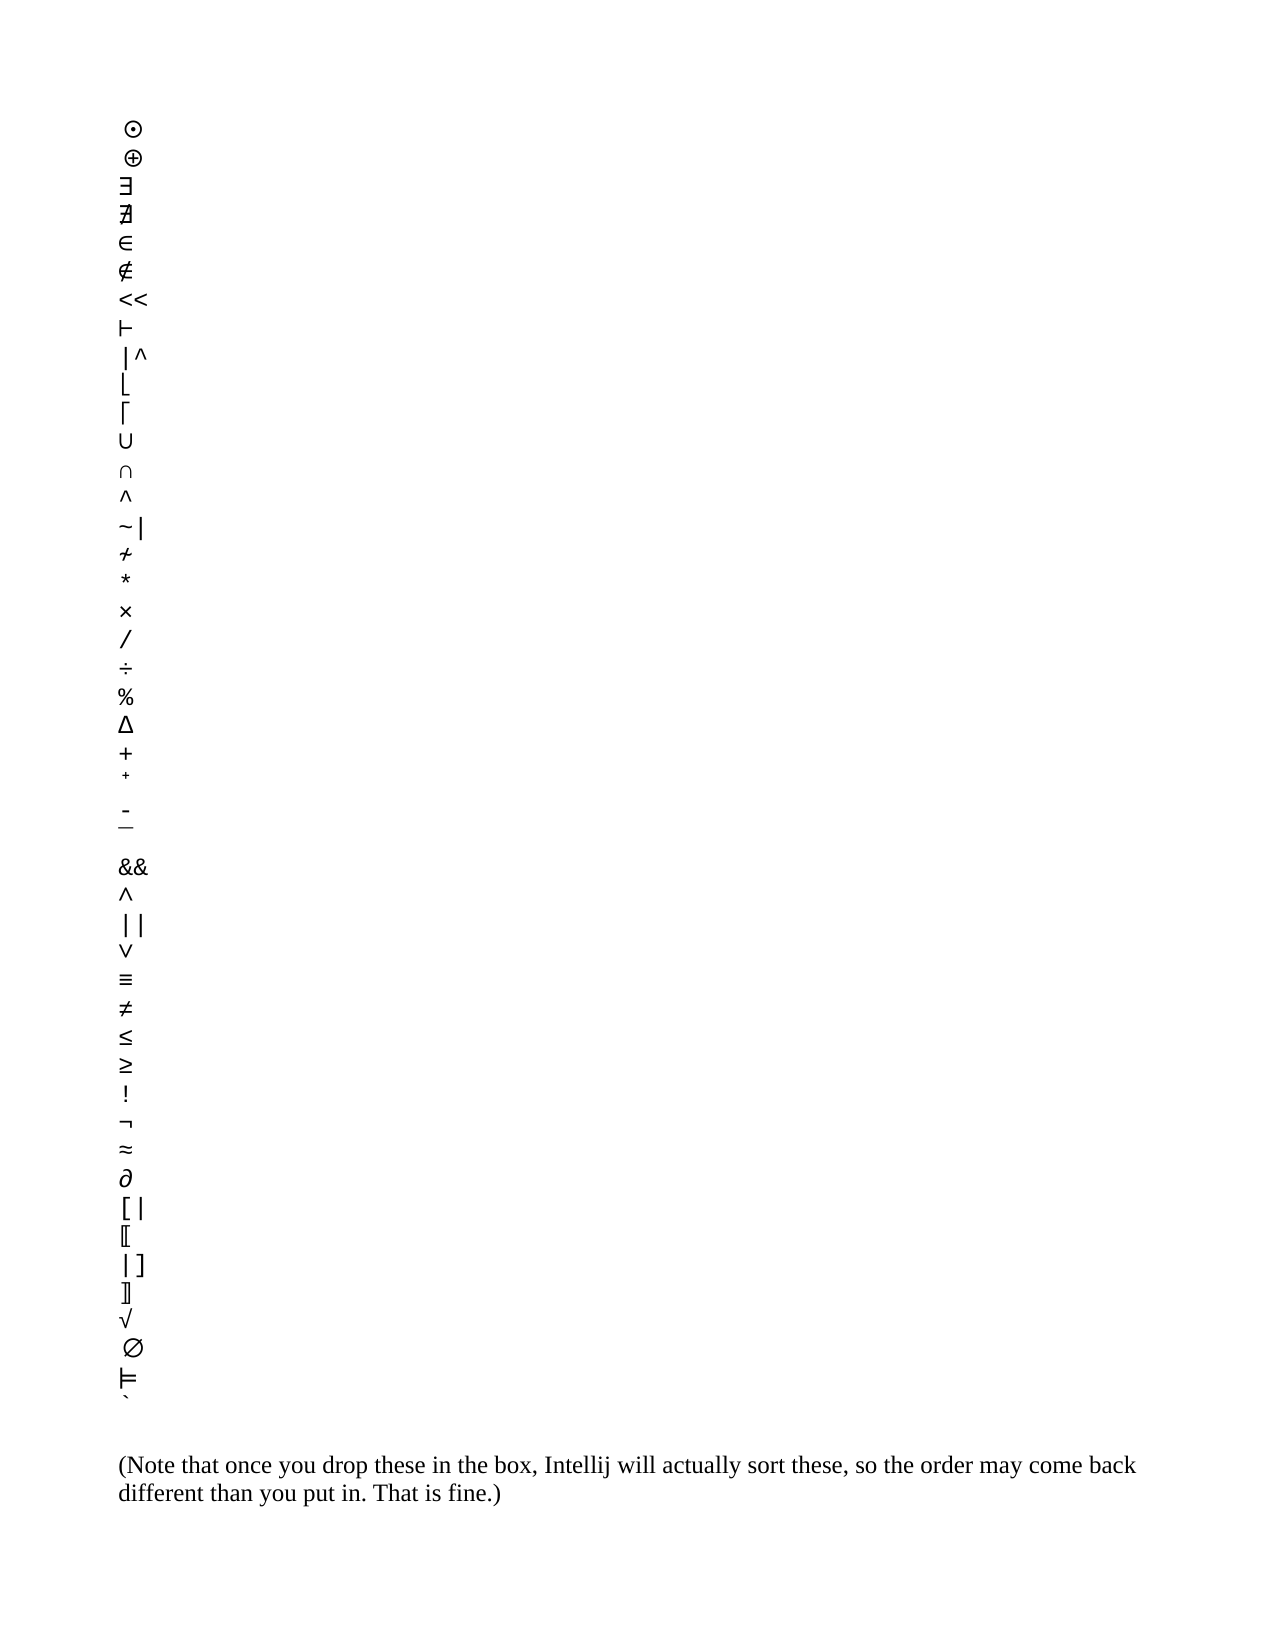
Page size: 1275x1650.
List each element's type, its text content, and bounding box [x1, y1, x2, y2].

text ≡ [118, 968, 1157, 996]
text ∂ [118, 1166, 1157, 1195]
text ! [118, 1081, 1157, 1110]
text / [118, 628, 1157, 656]
text ∅ [118, 1336, 1157, 1365]
text ⁺ [118, 770, 1157, 798]
text × [118, 600, 1157, 628]
text |^ [118, 345, 1157, 373]
text ∈ [118, 231, 1157, 260]
text - [118, 798, 1157, 826]
text ∄ [118, 203, 1157, 231]
text && [118, 855, 1157, 883]
text * [118, 571, 1157, 600]
text ⌈ [118, 401, 1157, 430]
text ^ [118, 486, 1157, 515]
text << [118, 288, 1157, 316]
text ∩ [118, 458, 1157, 486]
text ⊙ [118, 118, 1157, 146]
text ⊨ [118, 1365, 1157, 1393]
text ¬ [118, 1110, 1157, 1138]
text ∨ [118, 940, 1157, 968]
text ¯ [118, 826, 1157, 855]
text |] [118, 1251, 1157, 1280]
text ≠ [118, 996, 1157, 1025]
text ` [118, 1393, 1157, 1421]
text ⊕ [118, 146, 1157, 175]
text ~| [118, 515, 1157, 543]
text ⟦ [118, 1223, 1157, 1251]
text [| [118, 1195, 1157, 1223]
text ⟧ [118, 1280, 1157, 1308]
text ⊢ [118, 316, 1157, 345]
text ∃ [118, 175, 1157, 203]
text % [118, 685, 1157, 713]
text ÷ [118, 656, 1157, 685]
text ∪ [118, 430, 1157, 458]
text ≥ [118, 1053, 1157, 1081]
text + [118, 741, 1157, 770]
text √ [118, 1308, 1157, 1336]
text ∆ [118, 713, 1157, 741]
text || [118, 911, 1157, 940]
text ∉ [118, 260, 1157, 288]
text ∧ [118, 883, 1157, 911]
text ≁ [118, 543, 1157, 571]
text ≈ [118, 1138, 1157, 1166]
text ⌊ [118, 373, 1157, 401]
text (Note that once you drop these in the box, Intellij will actually sort these, so the order may come back different than you put in. That is fine.) [118, 1450, 1157, 1507]
text ≤ [118, 1025, 1157, 1053]
